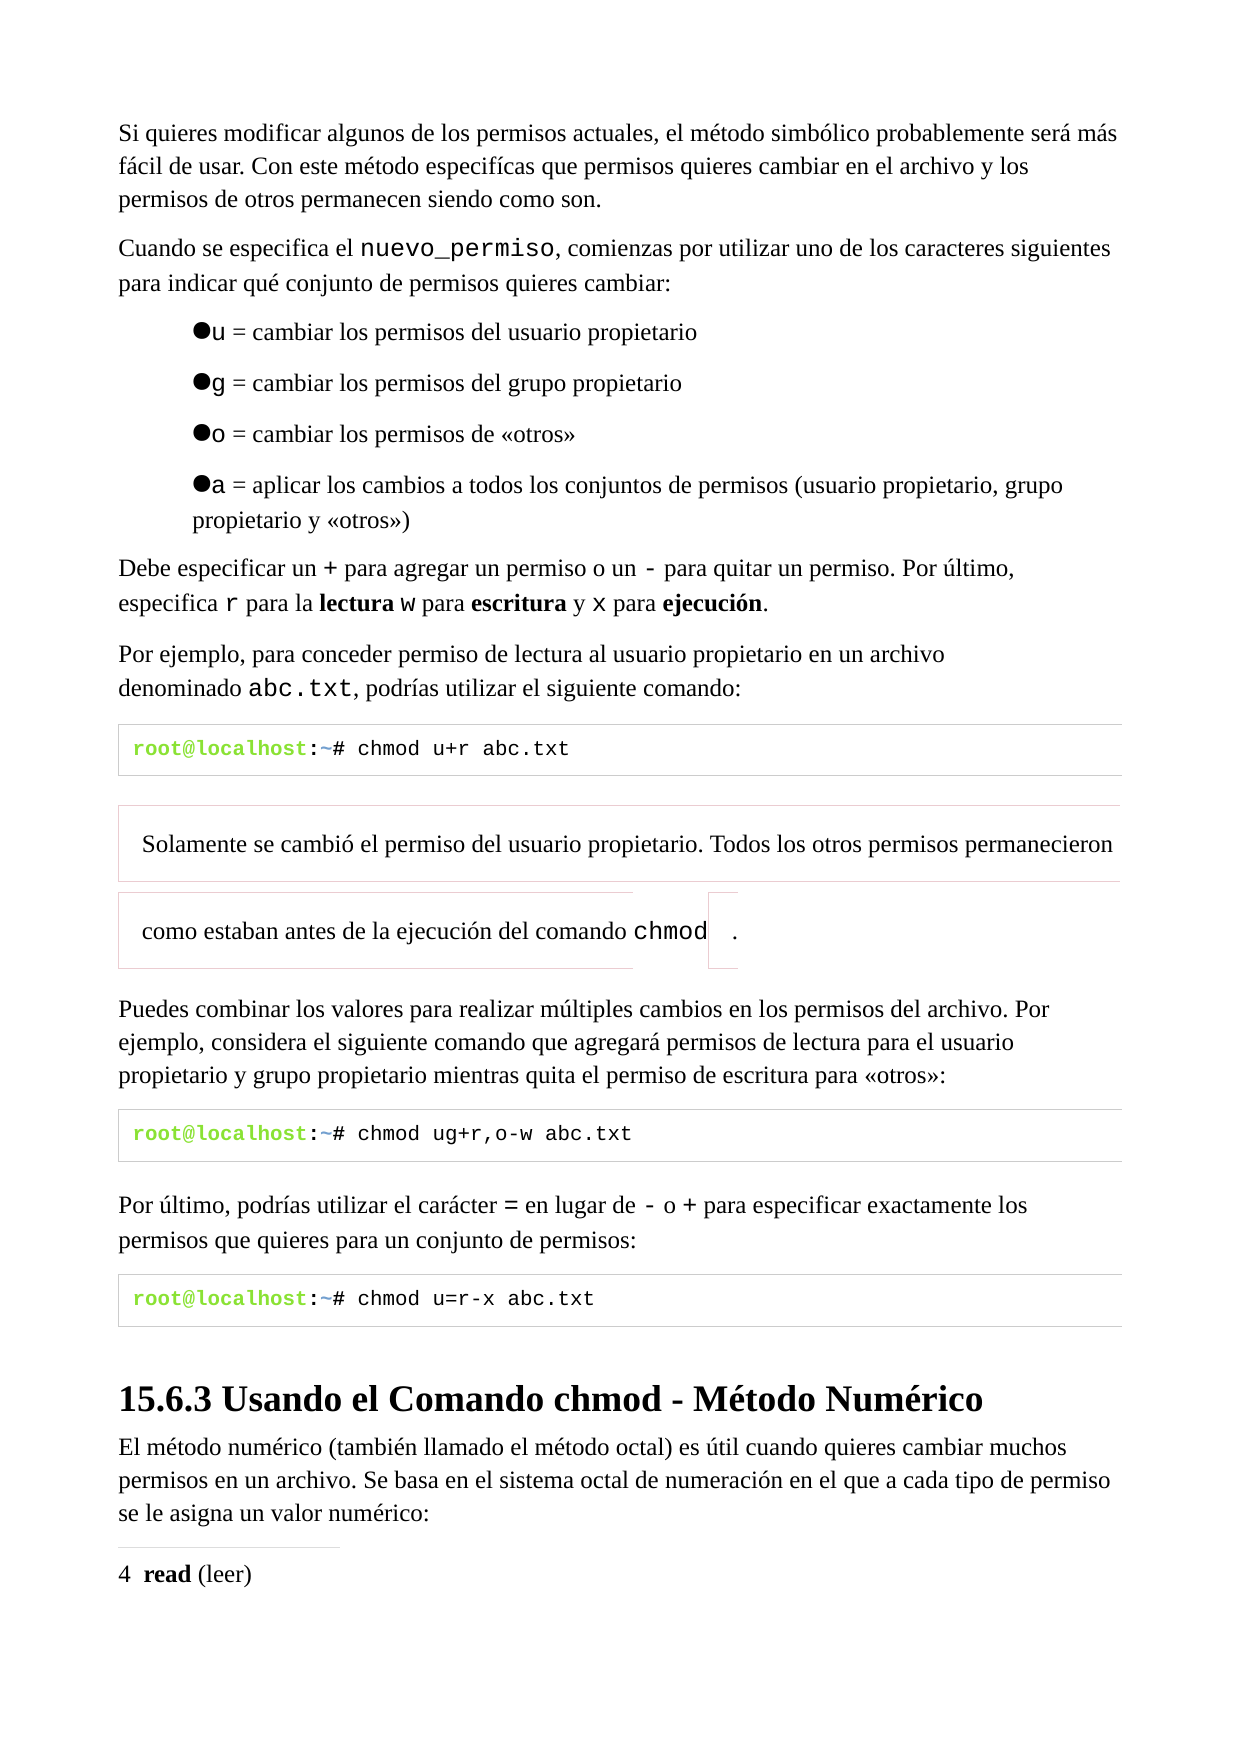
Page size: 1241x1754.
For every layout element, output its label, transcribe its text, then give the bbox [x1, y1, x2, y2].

text Por último, podrías utilizar el carácter = en lugar de - o + para especificar exactamente los permisos que quieres para un conjunto de permisos: [118, 1190, 1122, 1254]
text root@localhost:~# chmod u+r abc.txt [119, 725, 1122, 775]
table_header read (leer) [143, 1548, 340, 1600]
list g = cambiar los permisos del grupo propietario [118, 368, 1122, 398]
text El método numérico (también llamado el método octal) es útil cuando quieres cambiar muchos permisos en un archivo. Se basa en el sistema octal de numeración en el que a cada tipo de permiso se le asigna un valor numérico: [118, 1432, 1122, 1527]
text Si quieres modificar algunos de los permisos actuales, el método simbólico probablemente será más fácil de usar. Con este método especifícas que permisos quieres cambiar en el archivo y los permisos de otros permanecen siendo como son. [118, 118, 1122, 213]
subtitle 15.6.3 Usando el Comando chmod - Método Numérico [118, 1376, 1122, 1419]
text Cuando se especifica el nuevo_permiso, comienzas por utilizar uno de los caracteres siguientes para indicar qué conjunto de permisos quieres cambiar: [118, 233, 1122, 297]
text Solamente se cambió el permiso del usuario propietario. Todos los otros permisos permanecieron como estaban antes de la ejecución del comando chmod. [118, 805, 1122, 968]
text root@localhost:~# chmod ug+r,o-w abc.txt [119, 1110, 1122, 1161]
list a = aplicar los cambios a todos los conjuntos de permisos (usuario propietario, grupo propietario y «otros») [118, 470, 1122, 533]
table_header 4 [118, 1548, 143, 1600]
text Puedes combinar los valores para realizar múltiples cambios en los permisos del archivo. Por ejemplo, considera el siguiente comando que agregará permisos de lectura para el usuario propietario y grupo propietario mientras quita el permiso de escritura para «otros»: [118, 994, 1122, 1089]
text Debe especificar un + para agregar un permiso o un - para quitar un permiso. Por último, especifica r para la lectura w para escritura y x para ejecución. [118, 553, 1122, 619]
text Por ejemplo, para conceder permiso de lectura al usuario propietario en un archivo denominado abc.txt, podrías utilizar el siguiente comando: [118, 639, 1122, 703]
list o = cambiar los permisos de «otros» [118, 419, 1122, 449]
text root@localhost:~# chmod u=r-x abc.txt [119, 1275, 1122, 1326]
list u = cambiar los permisos del usuario propietario [118, 317, 1122, 347]
